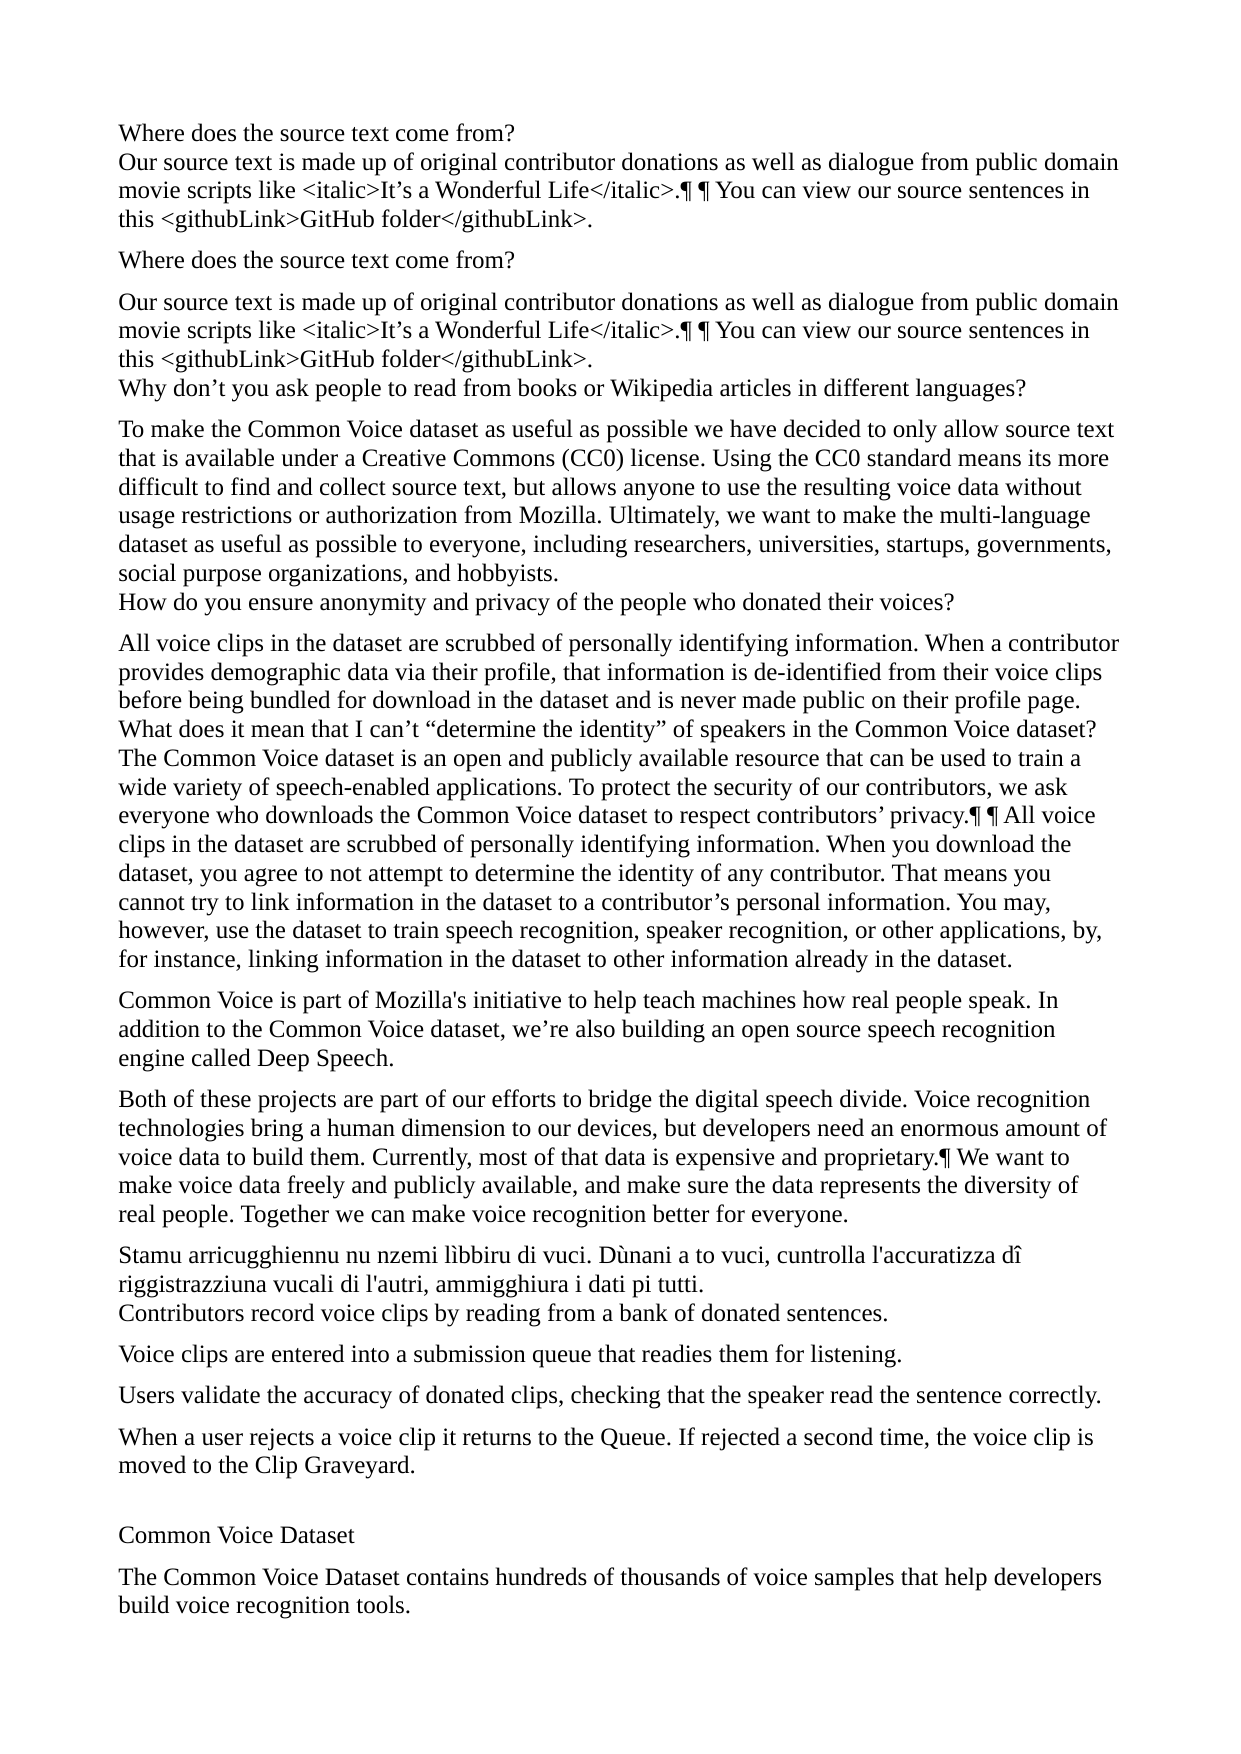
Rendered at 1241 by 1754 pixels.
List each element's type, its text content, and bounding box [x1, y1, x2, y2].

text All voice clips in the dataset are scrubbed of personally identifying information. When a contributor provides demographic data via their profile, that information is de-identified from their voice clips before being bundled for download in the dataset and is never made public on their profile page. [118, 628, 1122, 714]
text Our source text is made up of original contributor donations as well as dialogue from public domain movie scripts like <italic>It’s a Wonderful Life</italic>.¶ ¶ You can view our source sentences in this <githubLink>GitHub folder</githubLink>. [118, 147, 1122, 233]
text Stamu arricugghiennu nu nzemi lìbbiru di vuci. Dùnani a to vuci, cuntrolla l'accuratizza dî riggistrazziuna vucali di l'autri, ammigghiura i dati pi tutti. [118, 1241, 1122, 1298]
text Contributors record voice clips by reading from a bank of donated sentences. [118, 1298, 1122, 1327]
text How do you ensure anonymity and privacy of the people who donated their voices? [118, 587, 1122, 616]
text Users validate the accuracy of donated clips, checking that the speaker read the sentence correctly. [118, 1381, 1122, 1409]
text Why don’t you ask people to read from books or Wikipedia articles in different languages? [118, 373, 1122, 402]
text Both of these projects are part of our efforts to bridge the digital speech divide. Voice recognition technologies bring a human dimension to our devices, but developers need an enormous amount of voice data to build them. Currently, most of that data is expensive and proprietary.¶ We want to make voice data freely and publicly available, and make sure the data represents the diversity of real people. Together we can make voice recognition better for everyone. [118, 1084, 1122, 1228]
text Our source text is made up of original contributor donations as well as dialogue from public domain movie scripts like <italic>It’s a Wonderful Life</italic>.¶ ¶ You can view our source sentences in this <githubLink>GitHub folder</githubLink>. [118, 287, 1122, 373]
text Common Voice is part of Mozilla's initiative to help teach machines how real people speak. In addition to the Common Voice dataset, we’re also building an open source speech recognition engine called Deep Speech. [118, 986, 1122, 1072]
text What does it mean that I can’t “determine the identity” of speakers in the Common Voice dataset? [118, 714, 1122, 743]
text The Common Voice dataset is an open and publicly available resource that can be used to train a wide variety of speech-enabled applications. To protect the security of our contributors, we ask everyone who downloads the Common Voice dataset to respect contributors’ privacy.¶ ¶ All voice clips in the dataset are scrubbed of personally identifying information. When you download the dataset, you agree to not attempt to determine the identity of any contributor. That means you cannot try to link information in the dataset to a contributor’s personal information. You may, however, use the dataset to train speech recognition, speaker recognition, or other applications, by, for instance, linking information in the dataset to other information already in the dataset. [118, 743, 1122, 973]
text Where does the source text come from? [118, 246, 1122, 274]
text Common Voice Dataset [118, 1521, 1122, 1549]
text To make the Common Voice dataset as useful as possible we have decided to only allow source text that is available under a Creative Commons (CC0) license. Using the CC0 standard means its more difficult to find and collect source text, but allows anyone to use the resulting voice data without usage restrictions or authorization from Mozilla. Ultimately, we want to make the multi-language dataset as useful as possible to everyone, including researchers, universities, startups, governments, social purpose organizations, and hobbyists. [118, 414, 1122, 587]
text The Common Voice Dataset contains hundreds of thousands of voice samples that help developers build voice recognition tools. [118, 1562, 1122, 1619]
text When a user rejects a voice clip it returns to the Queue. If rejected a second time, the voice clip is moved to the Clip Graveyard. [118, 1422, 1122, 1479]
text Voice clips are entered into a submission queue that readies them for listening. [118, 1339, 1122, 1368]
text Where does the source text come from? [118, 118, 1122, 147]
